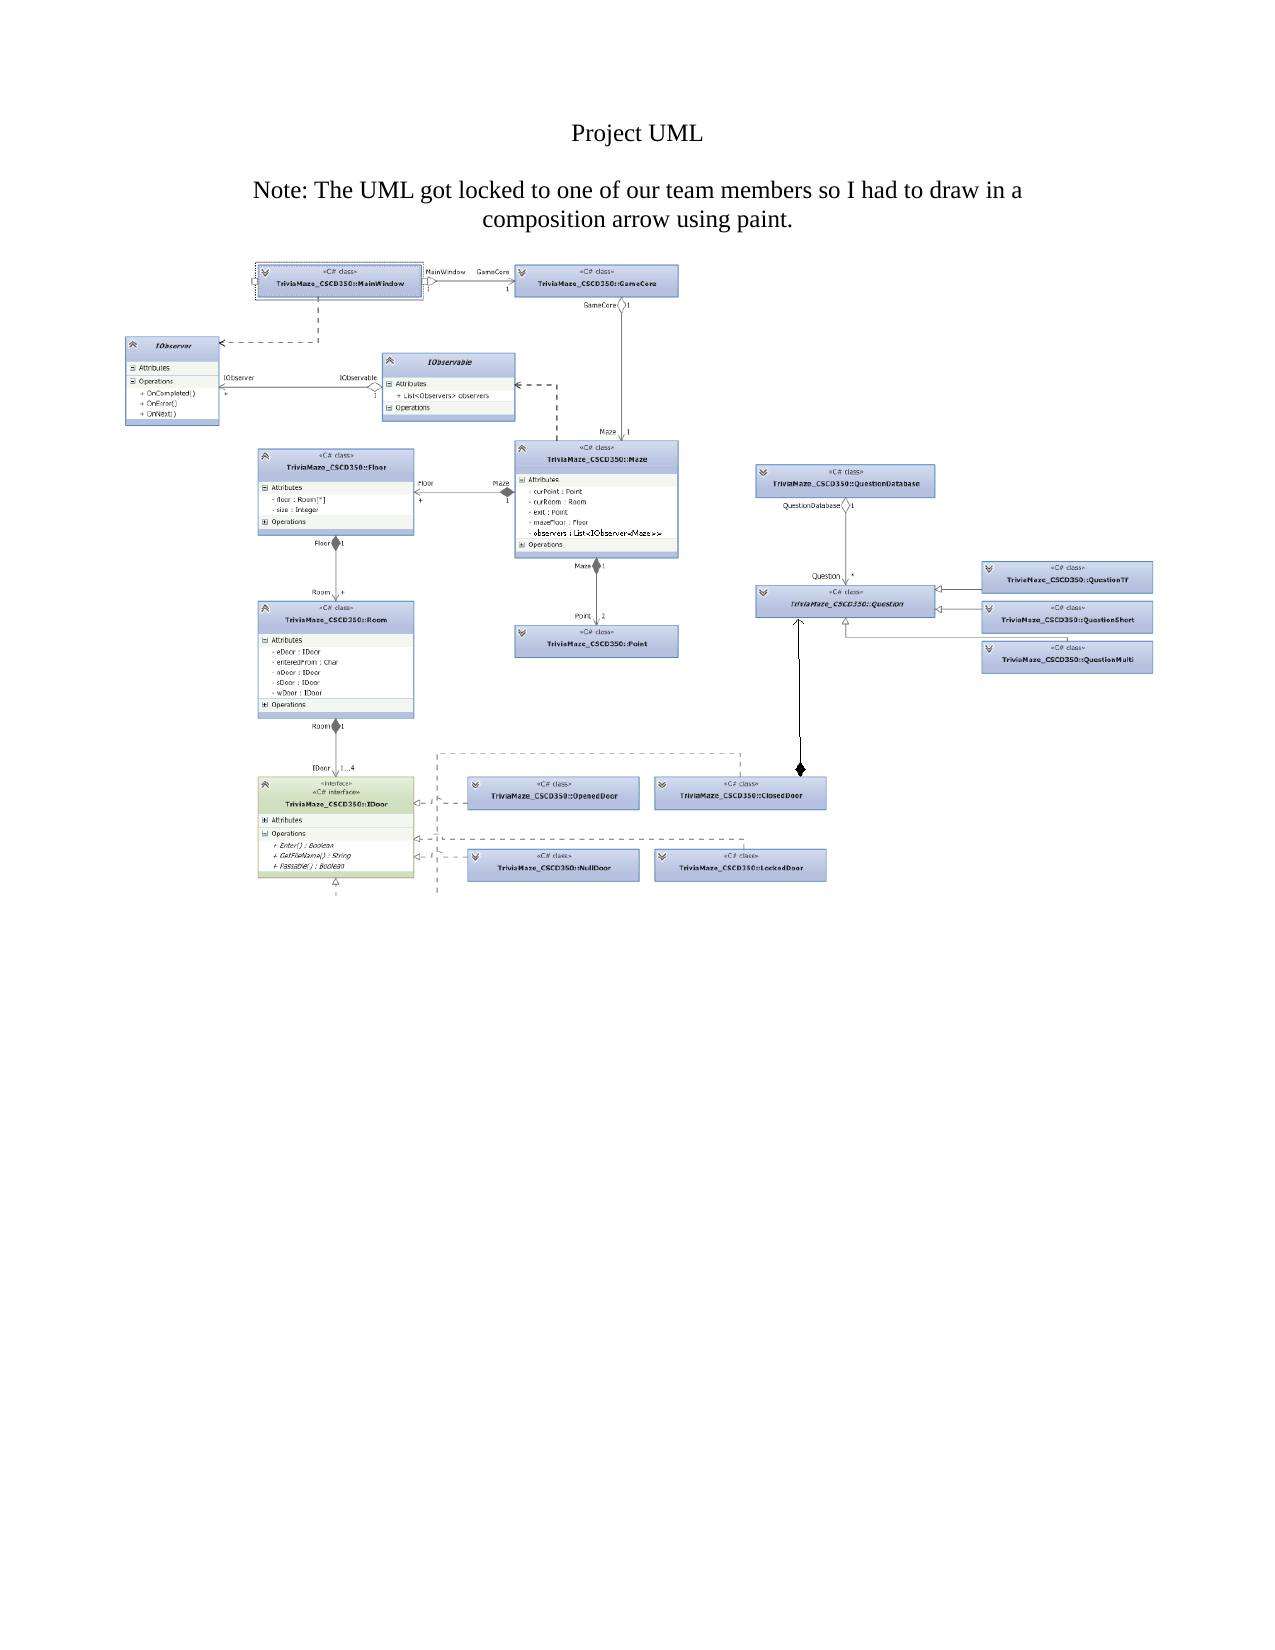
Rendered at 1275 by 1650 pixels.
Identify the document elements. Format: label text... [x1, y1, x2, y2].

text composition arrow using paint. [118, 204, 1157, 233]
text Project UML [118, 118, 1157, 147]
text Note: The UML got locked to one of our team members so I had to draw in a [118, 176, 1157, 204]
